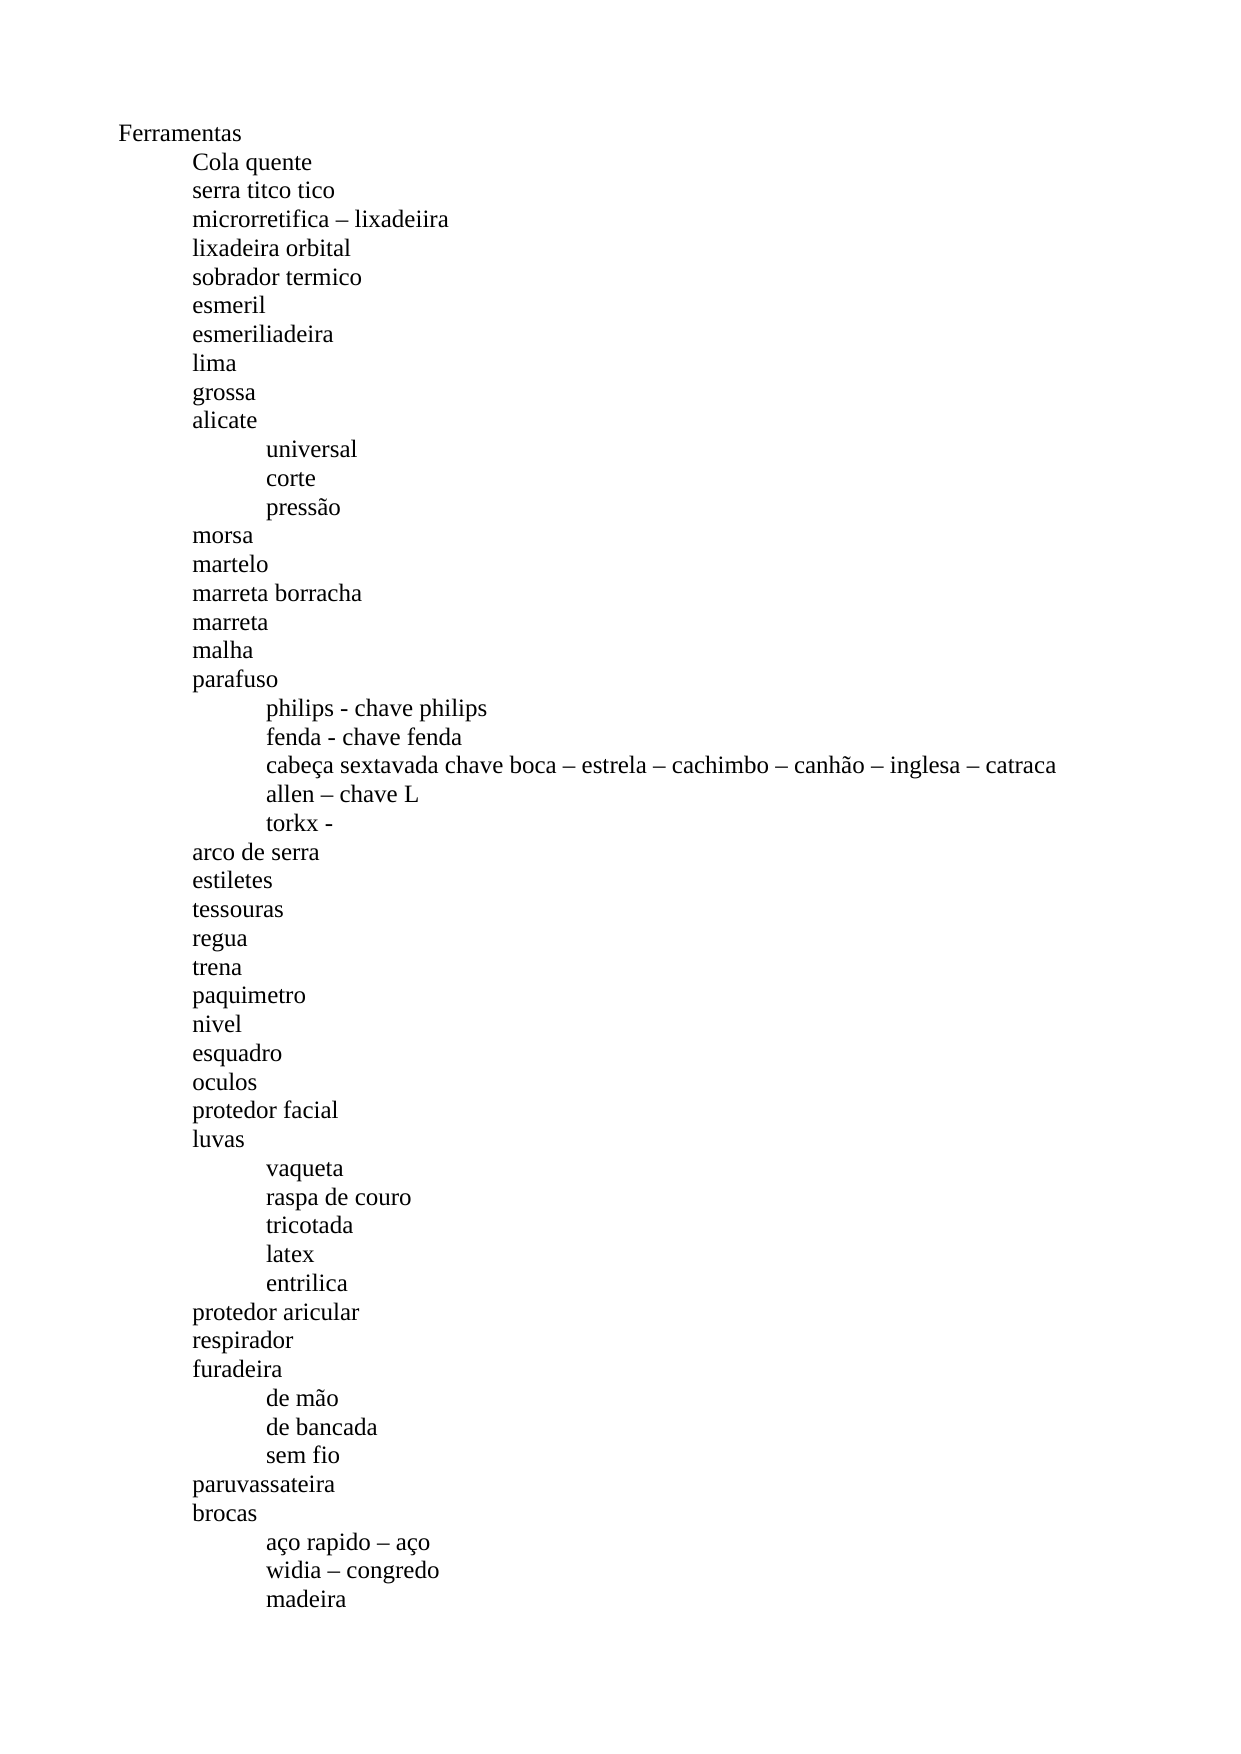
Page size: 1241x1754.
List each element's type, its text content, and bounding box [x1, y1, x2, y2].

text pressão [118, 492, 1122, 521]
text oculos [118, 1067, 1122, 1096]
text arco de serra [118, 837, 1122, 866]
text brocas [118, 1498, 1122, 1527]
text madeira [118, 1584, 1122, 1613]
text nivel [118, 1009, 1122, 1038]
text morsa [118, 521, 1122, 549]
text latex [118, 1239, 1122, 1268]
text allen – chave L [118, 779, 1122, 808]
text parafuso [118, 664, 1122, 693]
text de mão [118, 1383, 1122, 1412]
text respirador [118, 1326, 1122, 1354]
text entrilica [118, 1268, 1122, 1297]
text malha [118, 636, 1122, 664]
text cabeça sextavada chave boca – estrela – cachimbo – canhão – inglesa – catraca [118, 751, 1122, 779]
text universal [118, 434, 1122, 463]
text philips - chave philips [118, 693, 1122, 722]
text sem fio [118, 1441, 1122, 1469]
text fenda - chave fenda [118, 722, 1122, 751]
text torkx - [118, 808, 1122, 837]
text Cola quente [118, 147, 1122, 176]
text regua [118, 923, 1122, 952]
text esquadro [118, 1038, 1122, 1067]
text protedor facial [118, 1096, 1122, 1124]
text tessouras [118, 894, 1122, 923]
text marreta borracha [118, 578, 1122, 607]
text tricotada [118, 1211, 1122, 1239]
text lima [118, 348, 1122, 377]
text luvas [118, 1124, 1122, 1153]
text sobrador termico [118, 262, 1122, 291]
text vaqueta [118, 1153, 1122, 1182]
text corte [118, 463, 1122, 492]
text estiletes [118, 866, 1122, 894]
text trena [118, 952, 1122, 981]
text martelo [118, 549, 1122, 578]
text furadeira [118, 1354, 1122, 1383]
text paquimetro [118, 981, 1122, 1009]
text esmeril [118, 291, 1122, 319]
text protedor aricular [118, 1297, 1122, 1326]
text marreta [118, 607, 1122, 636]
text alicate [118, 406, 1122, 434]
text serra titco tico [118, 176, 1122, 204]
text widia – congredo [118, 1556, 1122, 1584]
text grossa [118, 377, 1122, 406]
text paruvassateira [118, 1469, 1122, 1498]
text de bancada [118, 1412, 1122, 1441]
text raspa de couro [118, 1182, 1122, 1211]
text esmeriliadeira [118, 319, 1122, 348]
text microrretifica – lixadeiira [118, 204, 1122, 233]
text lixadeira orbital [118, 233, 1122, 262]
text Ferramentas [118, 118, 1122, 147]
text aço rapido – aço [118, 1527, 1122, 1556]
